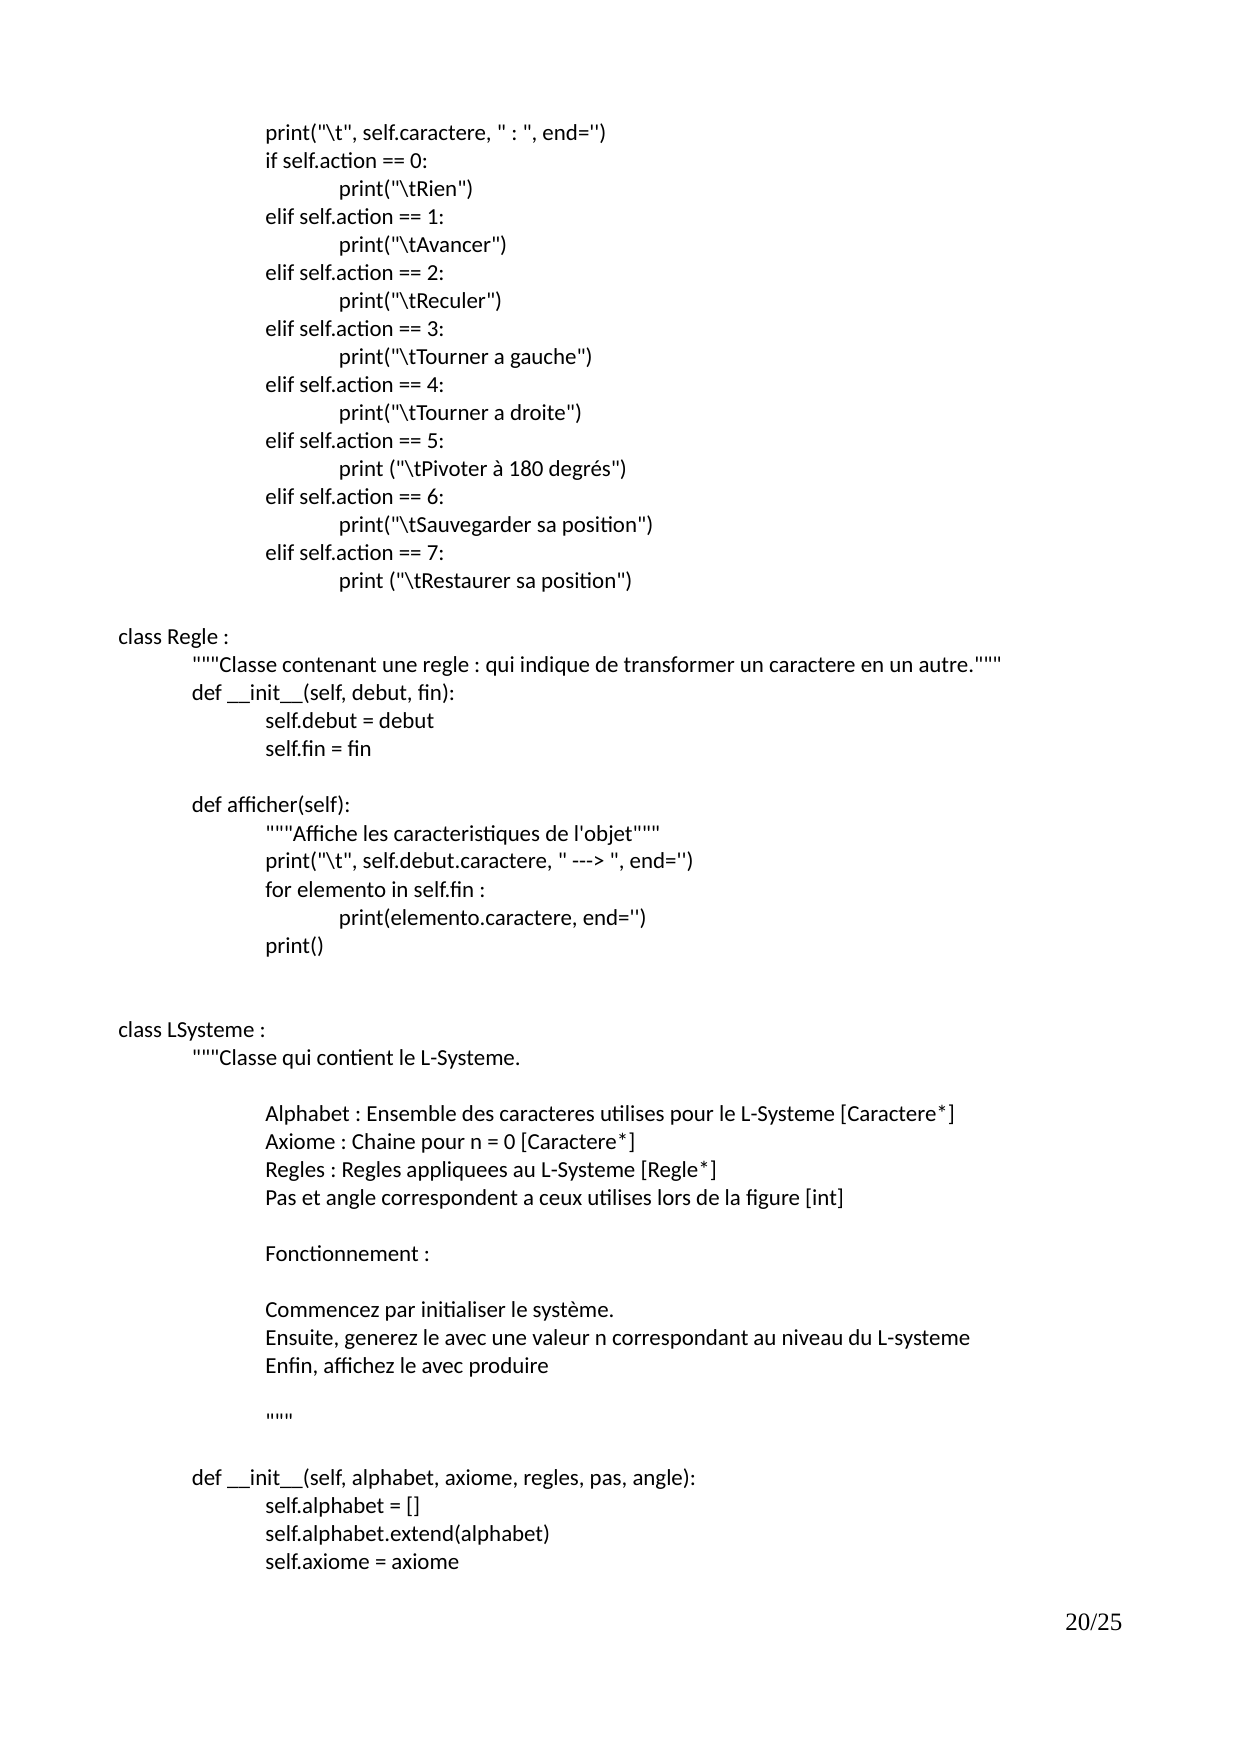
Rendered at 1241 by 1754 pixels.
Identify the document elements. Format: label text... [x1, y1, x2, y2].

text for elemento in self.fin : [118, 875, 1122, 903]
text print("\tSauvegarder sa position") [118, 510, 1122, 538]
text Alphabet : Ensemble des caracteres utilises pour le L-Systeme [Caractere*] [118, 1099, 1122, 1127]
text Pas et angle correspondent a ceux utilises lors de la figure [int] [118, 1183, 1122, 1211]
text elif self.action == 1: [118, 202, 1122, 230]
text print ("\tPivoter à 180 degrés") [118, 454, 1122, 482]
text self.alphabet.extend(alphabet) [118, 1519, 1122, 1547]
text print("\tTourner a droite") [118, 398, 1122, 426]
text print("\t", self.caractere, " : ", end='') [118, 118, 1122, 146]
text print(elemento.caractere, end='') [118, 903, 1122, 931]
text print("\tRien") [118, 174, 1122, 202]
text print("\tReculer") [118, 286, 1122, 314]
text elif self.action == 4: [118, 370, 1122, 398]
text elif self.action == 6: [118, 482, 1122, 510]
text class Regle : [118, 622, 1122, 651]
text """Classe qui contient le L-Systeme. [118, 1043, 1122, 1071]
text def __init__(self, debut, fin): [118, 678, 1122, 707]
text """Classe contenant une regle : qui indique de transformer un caractere en un autre.""" [118, 651, 1122, 678]
text Ensuite, generez le avec une valeur n correspondant au niveau du L-systeme [118, 1323, 1122, 1351]
text self.alphabet = [] [118, 1491, 1122, 1519]
text elif self.action == 5: [118, 426, 1122, 454]
text def __init__(self, alphabet, axiome, regles, pas, angle): [118, 1463, 1122, 1491]
text Enfin, affichez le avec produire [118, 1351, 1122, 1379]
text print("\tTourner a gauche") [118, 342, 1122, 370]
text """Affiche les caracteristiques de l'objet""" [118, 819, 1122, 847]
text Axiome : Chaine pour n = 0 [Caractere*] [118, 1127, 1122, 1155]
text print() [118, 931, 1122, 959]
text self.axiome = axiome [118, 1547, 1122, 1575]
text def afficher(self): [118, 791, 1122, 819]
text Commencez par initialiser le système. [118, 1295, 1122, 1323]
text self.debut = debut [118, 707, 1122, 734]
text elif self.action == 3: [118, 314, 1122, 342]
text print("\t", self.debut.caractere, " ---> ", end='') [118, 847, 1122, 875]
text if self.action == 0: [118, 146, 1122, 174]
text class LSysteme : [118, 1015, 1122, 1043]
text print("\tAvancer") [118, 230, 1122, 258]
text elif self.action == 7: [118, 538, 1122, 566]
text Fonctionnement : [118, 1239, 1122, 1267]
text """ [118, 1407, 1122, 1435]
text print ("\tRestaurer sa position") [118, 566, 1122, 594]
text elif self.action == 2: [118, 258, 1122, 286]
text Regles : Regles appliquees au L-Systeme [Regle*] [118, 1155, 1122, 1183]
text self.fin = fin [118, 734, 1122, 763]
